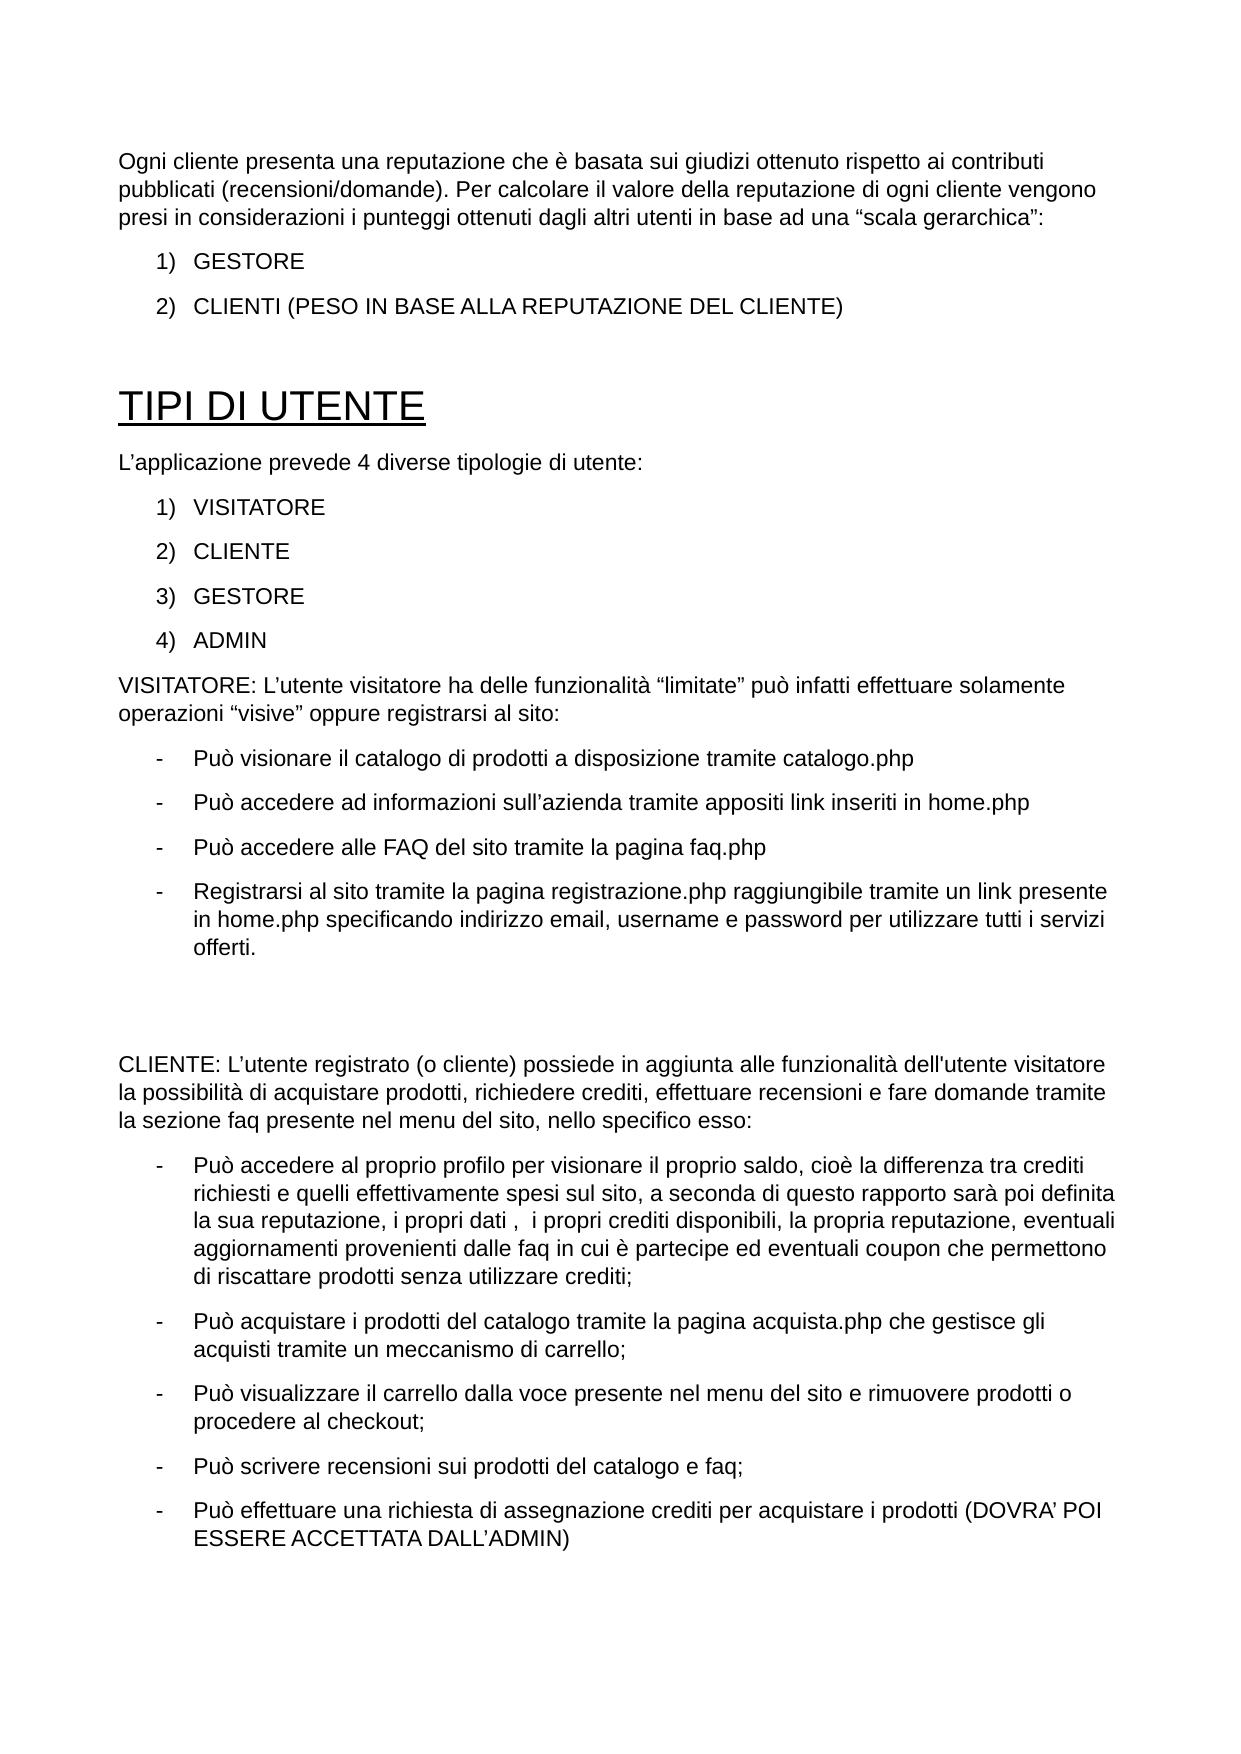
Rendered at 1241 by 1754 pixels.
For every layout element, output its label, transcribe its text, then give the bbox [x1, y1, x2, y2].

list Può visualizzare il carrello dalla voce presente nel menu del sito e rimuovere prodotti o procedere al checkout; [156, 1380, 1122, 1435]
list Può accedere alle FAQ del sito tramite la pagina faq.php [156, 834, 1122, 860]
list Può accedere ad informazioni sull’azienda tramite appositi link inseriti in home.php [156, 789, 1122, 816]
text VISITATORE: L’utente visitatore ha delle funzionalità “limitate” può infatti effettuare solamente operazioni “visive” oppure registrarsi al sito: [118, 672, 1122, 726]
text TIPI DI UTENTE [118, 382, 1122, 430]
list CLIENTE [156, 538, 1122, 565]
list Registrarsi al sito tramite la pagina registrazione.php raggiungibile tramite un link presente in home.php specificando indirizzo email, username e password per utilizzare tutti i servizi offerti. [156, 878, 1122, 988]
text Ogni cliente presenta una reputazione che è basata sui giudizi ottenuto rispetto ai contributi pubblicati (recensioni/domande). Per calcolare il valore della reputazione di ogni cliente vengono presi in considerazioni i punteggi ottenuti dagli altri utenti in base ad una “scala gerarchica”: [118, 148, 1122, 230]
list Può effettuare una richiesta di assegnazione crediti per acquistare i prodotti (DOVRA’ POI ESSERE ACCETTATA DALL’ADMIN) [156, 1497, 1122, 1552]
list Può scrivere recensioni sui prodotti del catalogo e faq; [156, 1453, 1122, 1479]
list VISITATORE [156, 494, 1122, 520]
list Può visionare il catalogo di prodotti a disposizione tramite catalogo.php [156, 744, 1122, 771]
list GESTORE [156, 248, 1122, 274]
text L’applicazione prevede 4 diverse tipologie di utente: [118, 449, 1122, 476]
list Può acquistare i prodotti del catalogo tramite la pagina acquista.php che gestisce gli acquisti tramite un meccanismo di carrello; [156, 1308, 1122, 1362]
list CLIENTI (PESO IN BASE ALLA REPUTAZIONE DEL CLIENTE) [156, 293, 1122, 319]
list GESTORE [156, 583, 1122, 609]
list ADMIN [156, 627, 1122, 654]
list Può accedere al proprio profilo per visionare il proprio saldo, cioè la differenza tra crediti richiesti e quelli effettivamente spesi sul sito, a seconda di questo rapporto sarà poi definita la sua reputazione, i propri dati , i propri crediti disponibili, la propria reputazione, eventuali aggiornamenti provenienti dalle faq in cui è partecipe ed eventuali coupon che permettono di riscattare prodotti senza utilizzare crediti; [156, 1152, 1122, 1290]
text CLIENTE: L’utente registrato (o cliente) possiede in aggiunta alle funzionalità dell'utente visitatore la possibilità di acquistare prodotti, richiedere crediti, effettuare recensioni e fare domande tramite la sezione faq presente nel menu del sito, nello specifico esso: [118, 1051, 1122, 1133]
